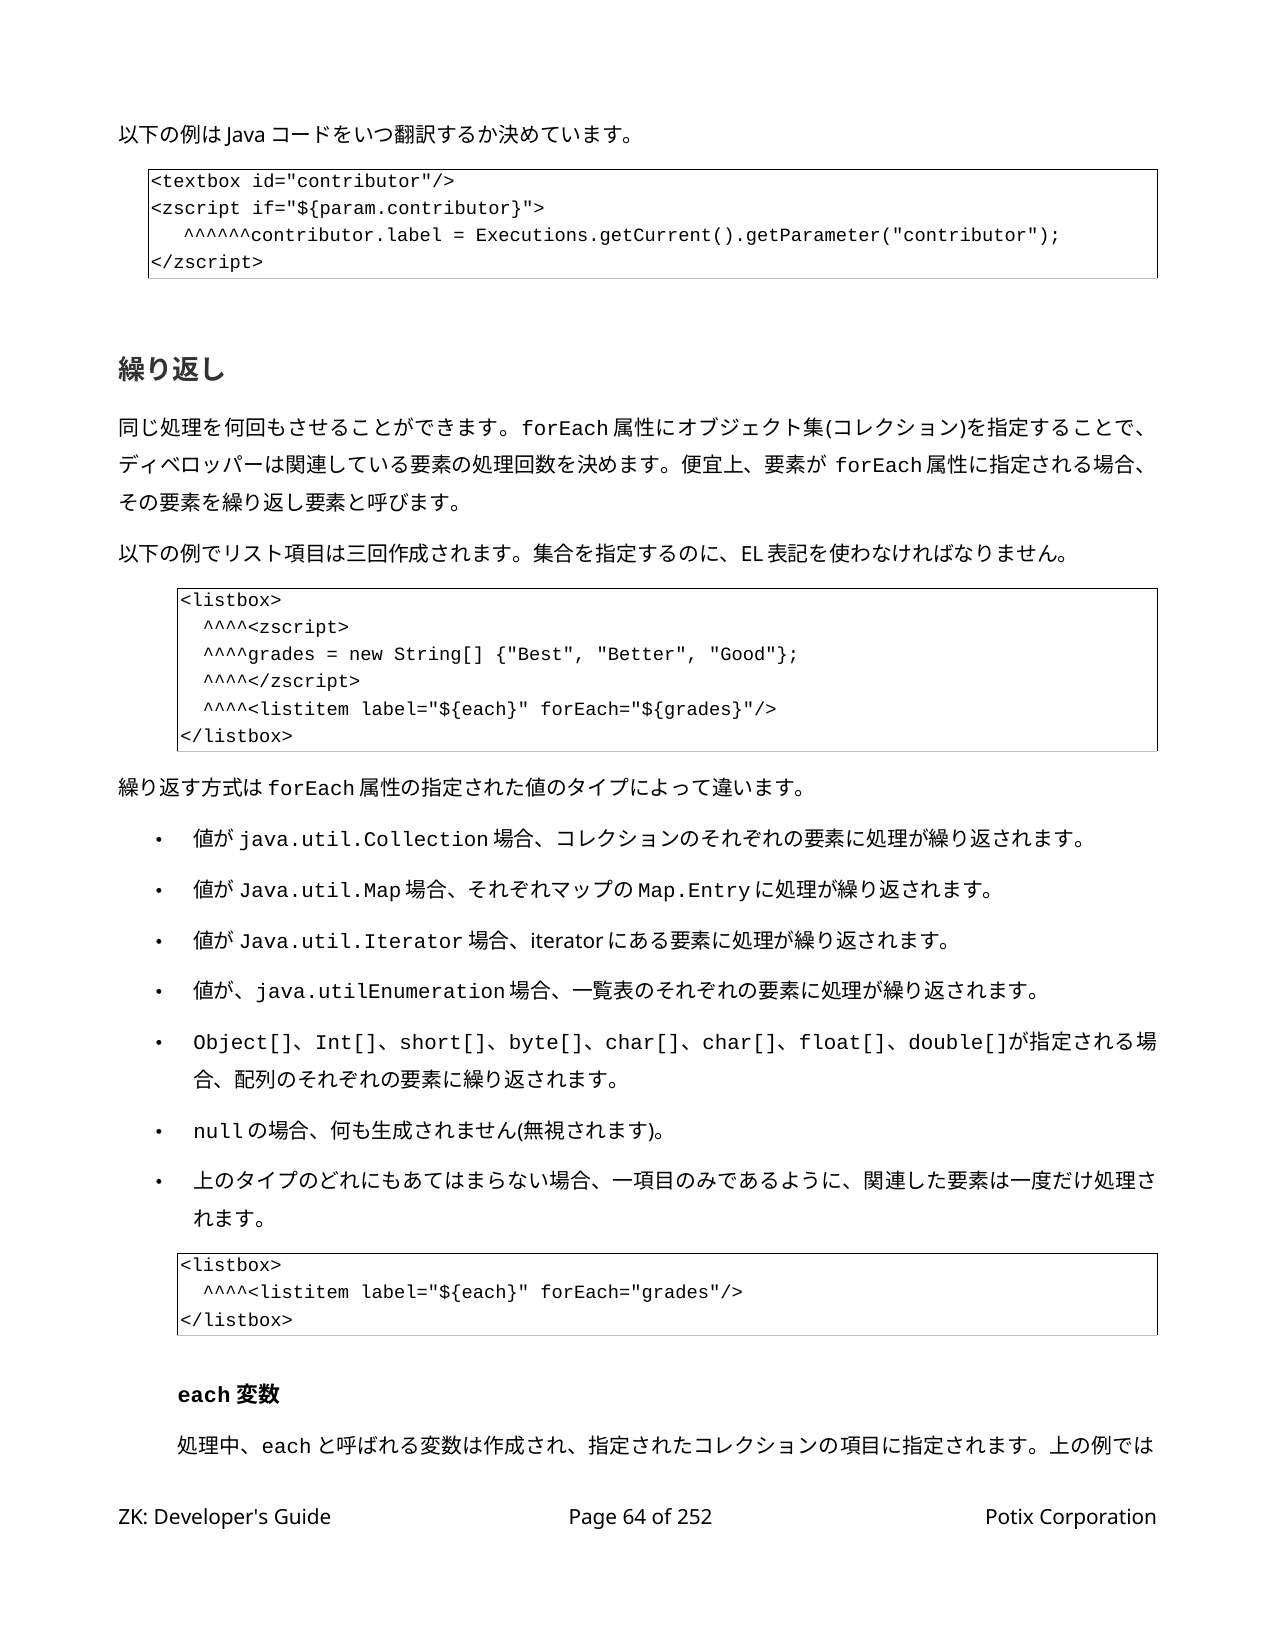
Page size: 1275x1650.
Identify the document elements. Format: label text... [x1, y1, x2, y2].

text <textbox id="contributor"/> [149, 170, 1157, 193]
text </listbox> [178, 1307, 1157, 1335]
text <listbox> [178, 589, 1157, 612]
text 以下の例でリスト項目は三回作成されます。集合を指定するのに、EL表記を使わなければなりません。 [118, 537, 1157, 567]
text 同じ処理を何回もさせることができます。forEach属性にオブジェクト集(コレクション)を指定することで、ディベロッパーは関連している要素の処理回数を決めます。便宜上、要素がforEach属性に指定される場合、その要素を繰り返し要素と呼びます。 [118, 411, 1157, 516]
text 繰り返す方式はforEach属性の指定された値のタイプによって違います。 [118, 772, 1157, 802]
list Object[]、Int[]、short[]、byte[]、char[]、char[]、float[]、double[]が指定される場合、配列のそれぞれの要素に繰り返されます。 [156, 1026, 1157, 1093]
text 処理中、eachと呼ばれる変数は作成され、指定されたコレクションの項目に指定されます。上の例では [177, 1430, 1157, 1460]
text 以下の例はJavaコードをいつ翻訳するか決めています。 [118, 118, 1157, 148]
subtitle 繰り返し [118, 348, 1157, 387]
text ^^^^<zscript> [178, 615, 1157, 639]
text <zscript if="${param.contributor}"> [149, 196, 1157, 220]
text ^^^^<listitem label="${each}" forEach="${grades}"/> [178, 696, 1157, 721]
text ^^^^grades = new String[] {"Best", "Better", "Good"}; [178, 642, 1157, 666]
text </zscript> [149, 250, 1157, 278]
text <listbox> [178, 1254, 1157, 1277]
list 値がjava.util.Collection場合、コレクションのそれぞれの要素に処理が繰り返されます。 [156, 822, 1157, 853]
text </listbox> [178, 724, 1157, 751]
list nullの場合、何も生成されません(無視されます)。 [156, 1114, 1157, 1144]
text ^^^^^^contributor.label = Executions.getCurrent().getParameter("contributor"); [149, 223, 1157, 247]
list 値がJava.util.Iterator場合、iteratorにある要素に処理が繰り返されます。 [156, 924, 1157, 954]
list 上のタイプのどれにもあてはまらない場合、一項目のみであるように、関連した要素は一度だけ処理されます。 [156, 1165, 1157, 1232]
list 値がJava.util.Map場合、それぞれマップのMap.Entryに処理が繰り返されます。 [156, 873, 1157, 903]
text ^^^^</zscript> [178, 669, 1157, 693]
subtitle each 変数 [177, 1377, 1157, 1409]
text ^^^^<listitem label="${each}" forEach="grades"/> [178, 1280, 1157, 1304]
list 値が、java.utilEnumeration場合、一覧表のそれぞれの要素に処理が繰り返されます。 [156, 975, 1157, 1005]
